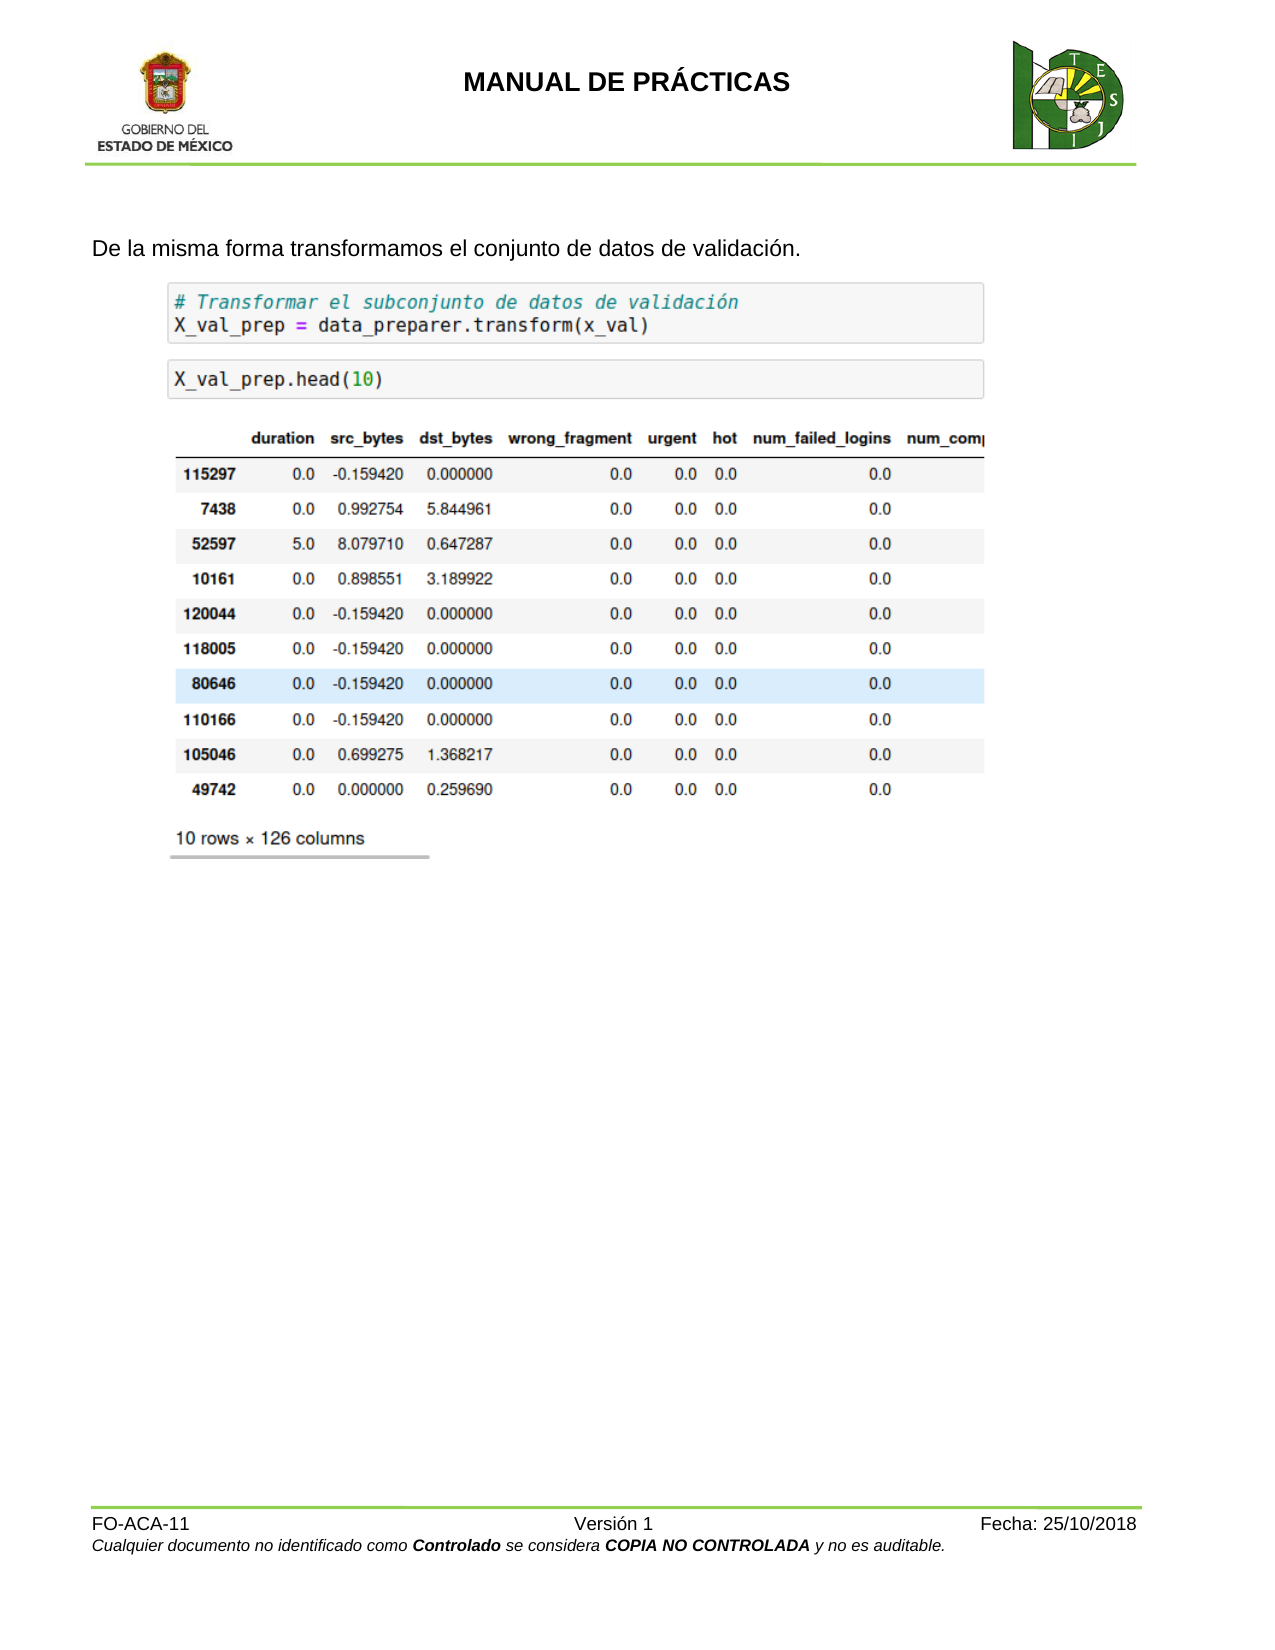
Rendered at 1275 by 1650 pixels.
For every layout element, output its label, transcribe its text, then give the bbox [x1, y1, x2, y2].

picture [89, 41, 235, 160]
picture [159, 274, 994, 859]
picture [1012, 40, 1130, 156]
text De la misma forma transformamos el conjunto de datos de validación. [92, 235, 1177, 885]
